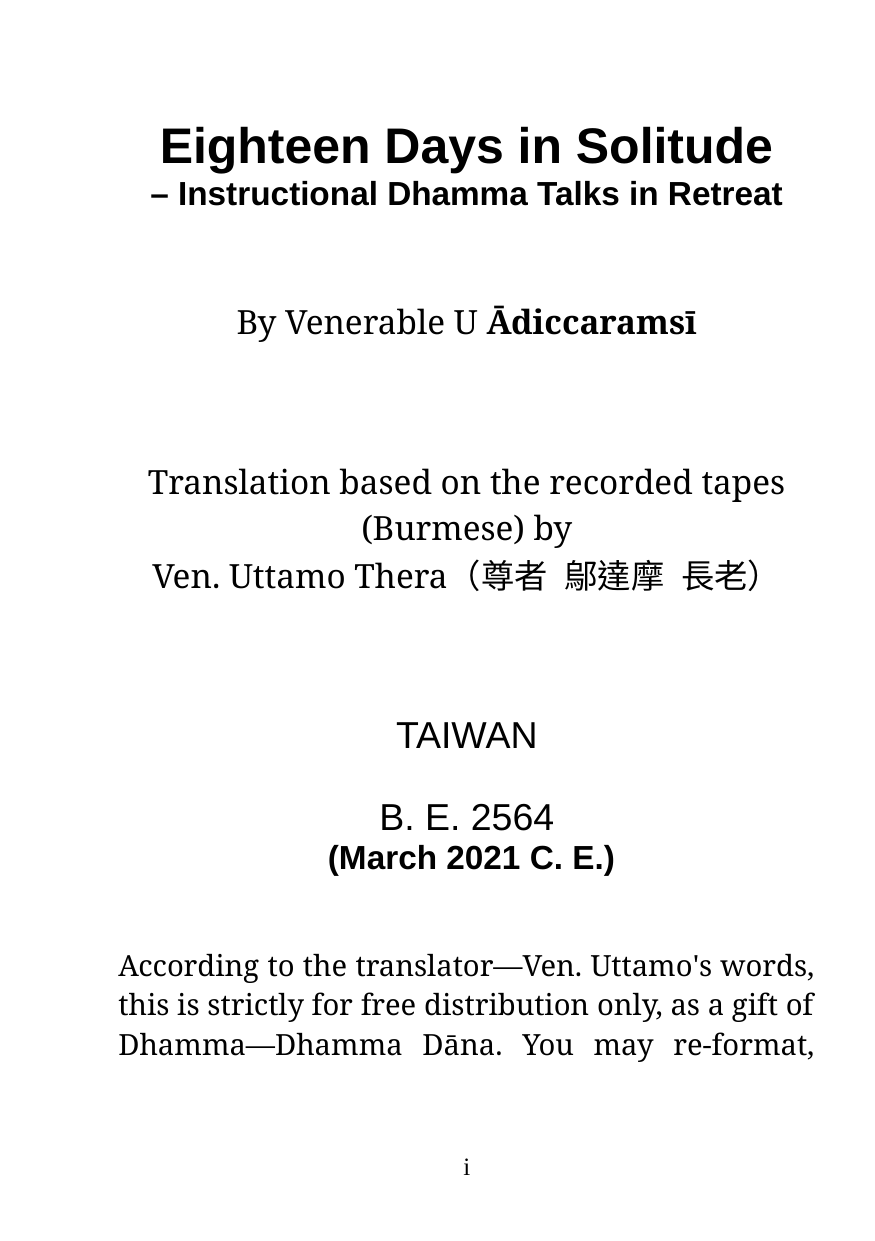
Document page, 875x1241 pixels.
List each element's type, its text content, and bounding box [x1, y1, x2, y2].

text Eighteen Days in Solitude [118, 117, 815, 174]
text Ven. Uttamo Thera（尊者 鄔達摩 長老） [118, 550, 815, 598]
text – Instructional Dhamma Talks in Retreat [118, 174, 815, 212]
text By Venerable U Ādiccaramsī [118, 299, 815, 344]
text (March 2021 C. E.) [118, 838, 815, 877]
text Translation based on the recorded tapes (Burmese) by [118, 459, 815, 550]
text TAIWAN [118, 714, 815, 757]
text B. E. 2564 [118, 795, 815, 838]
text According to the translator—Ven. Uttamo's words, this is strictly for free distribution only, as a gift of Dhamma—Dhamma Dāna. You may re-format, [118, 945, 815, 1064]
